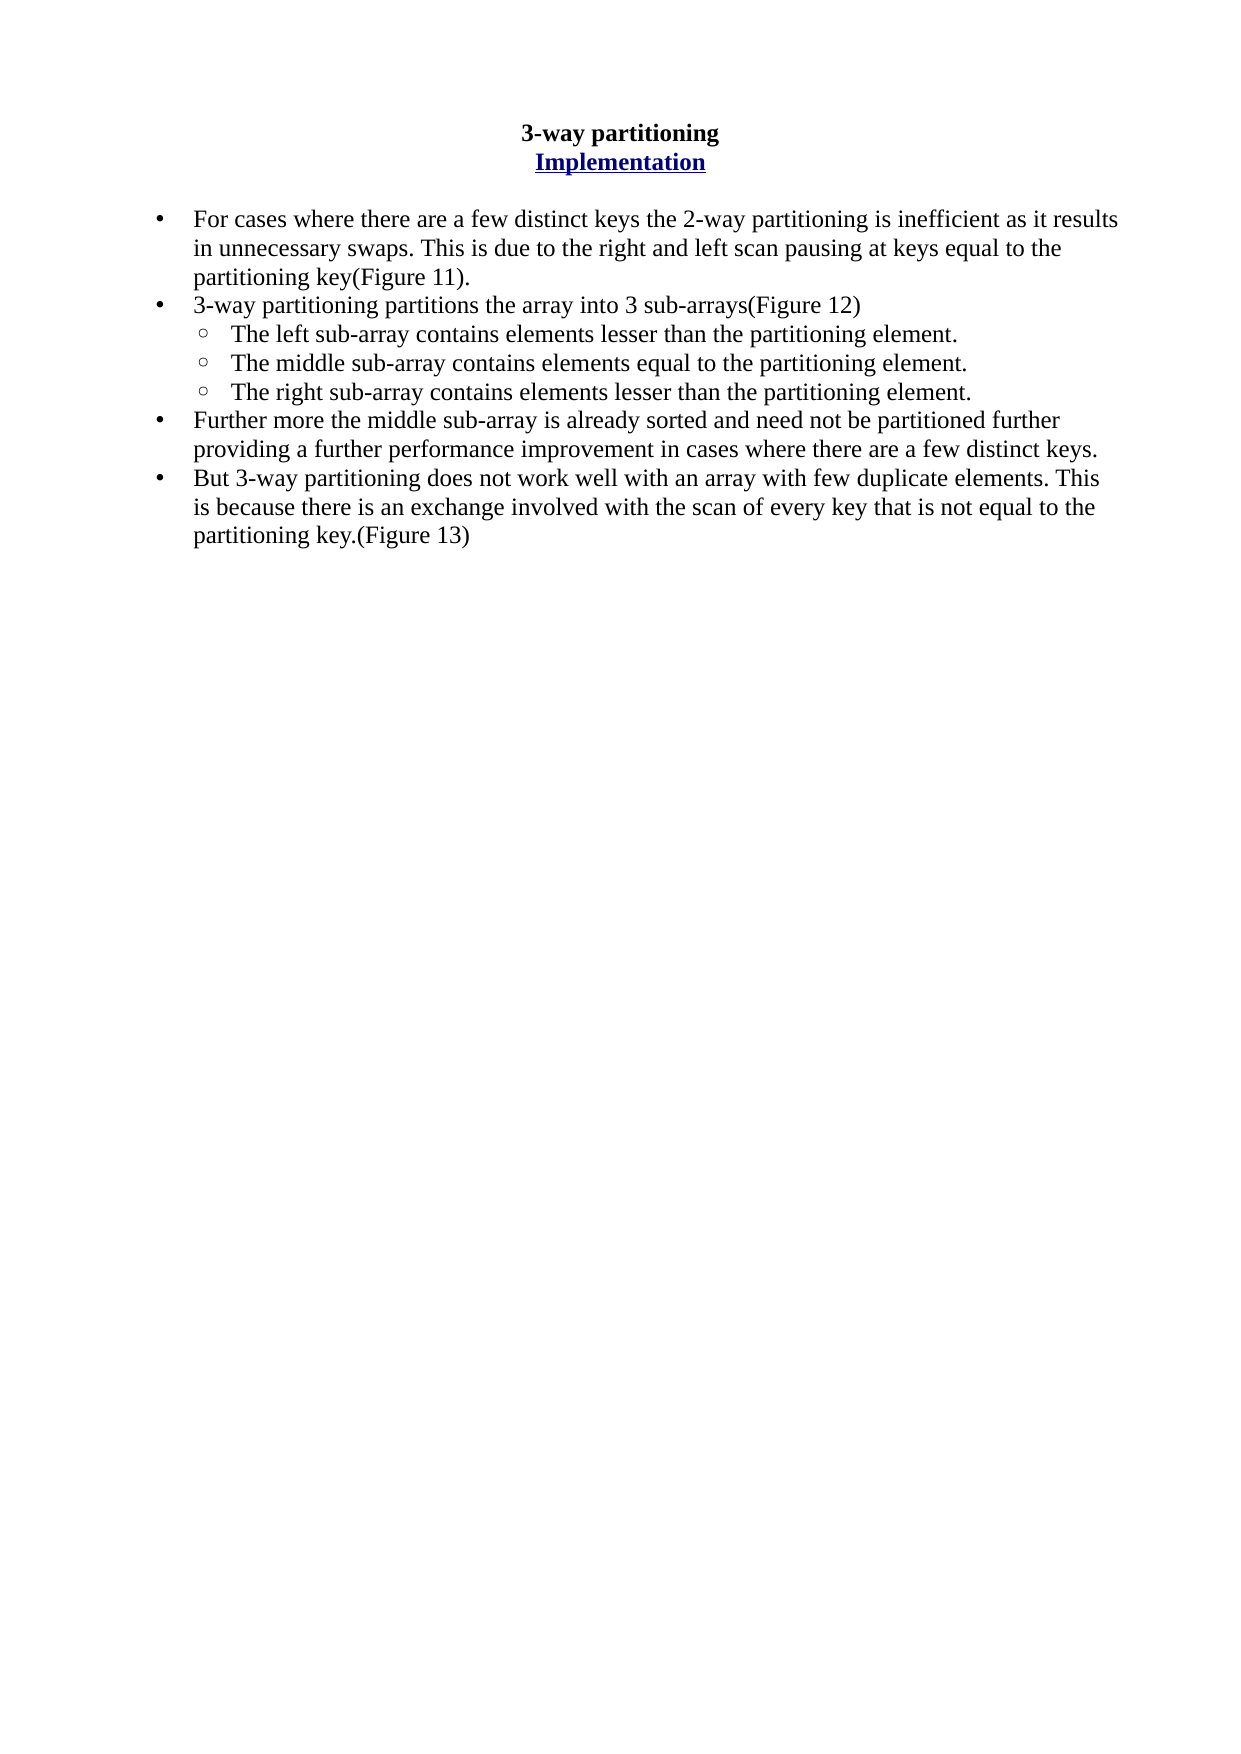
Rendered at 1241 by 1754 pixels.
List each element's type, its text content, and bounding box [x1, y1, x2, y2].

list But 3-way partitioning does not work well with an array with few duplicate elements. This is because there is an exchange involved with the scan of every key that is not equal to the partitioning key.(Figure 13) [156, 463, 1122, 549]
list For cases where there are a few distinct keys the 2-way partitioning is inefficient as it results in unnecessary swaps. This is due to the right and left scan pausing at keys equal to the partitioning key(Figure 11). [156, 204, 1122, 291]
list Further more the middle sub-array is already sorted and need not be partitioned further providing a further performance improvement in cases where there are a few distinct keys. [156, 406, 1122, 463]
text 3-way partitioning [118, 118, 1122, 147]
text Implementation [118, 147, 1122, 176]
list The right sub-array contains elements lesser than the partitioning element. [193, 377, 1122, 406]
list The middle sub-array contains elements equal to the partitioning element. [193, 348, 1122, 377]
list The left sub-array contains elements lesser than the partitioning element. [193, 319, 1122, 348]
list 3-way partitioning partitions the array into 3 sub-arrays(Figure 12) [156, 291, 1122, 319]
